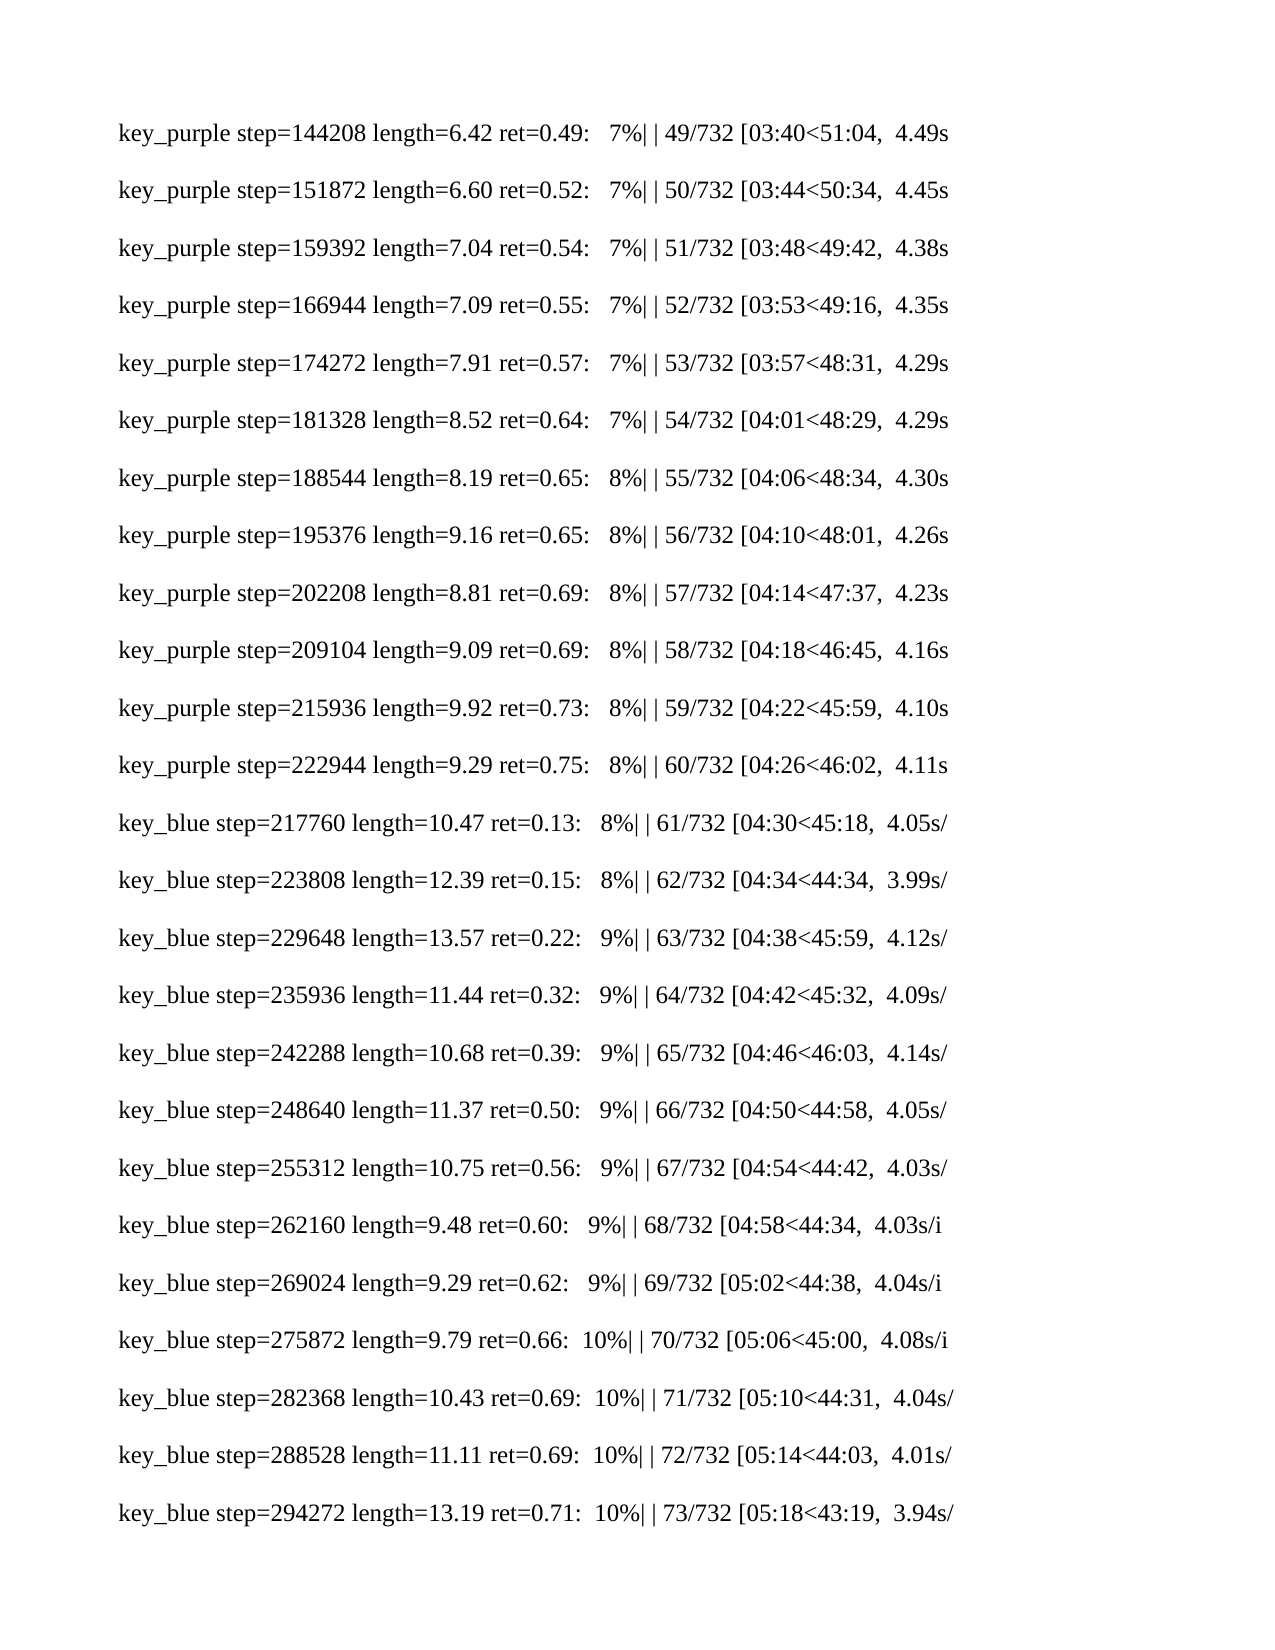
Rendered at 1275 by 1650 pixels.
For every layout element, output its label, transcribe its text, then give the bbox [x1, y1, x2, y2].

text key_purple step=195376 length=9.16 ret=0.65: 8%| | 56/732 [04:10<48:01, 4.26s [118, 521, 1157, 549]
text key_purple step=188544 length=8.19 ret=0.65: 8%| | 55/732 [04:06<48:34, 4.30s [118, 463, 1157, 492]
text key_blue step=248640 length=11.37 ret=0.50: 9%| | 66/732 [04:50<44:58, 4.05s/ [118, 1096, 1157, 1124]
text key_blue step=269024 length=9.29 ret=0.62: 9%| | 69/732 [05:02<44:38, 4.04s/i [118, 1268, 1157, 1297]
text key_purple step=174272 length=7.91 ret=0.57: 7%| | 53/732 [03:57<48:31, 4.29s [118, 348, 1157, 377]
text key_purple step=202208 length=8.81 ret=0.69: 8%| | 57/732 [04:14<47:37, 4.23s [118, 578, 1157, 607]
text key_purple step=209104 length=9.09 ret=0.69: 8%| | 58/732 [04:18<46:45, 4.16s [118, 636, 1157, 664]
text key_blue step=242288 length=10.68 ret=0.39: 9%| | 65/732 [04:46<46:03, 4.14s/ [118, 1038, 1157, 1067]
text key_blue step=294272 length=13.19 ret=0.71: 10%| | 73/732 [05:18<43:19, 3.94s/ [118, 1498, 1157, 1527]
text key_purple step=166944 length=7.09 ret=0.55: 7%| | 52/732 [03:53<49:16, 4.35s [118, 291, 1157, 319]
text key_purple step=159392 length=7.04 ret=0.54: 7%| | 51/732 [03:48<49:42, 4.38s [118, 233, 1157, 262]
text key_purple step=181328 length=8.52 ret=0.64: 7%| | 54/732 [04:01<48:29, 4.29s [118, 406, 1157, 434]
text key_blue step=217760 length=10.47 ret=0.13: 8%| | 61/732 [04:30<45:18, 4.05s/ [118, 808, 1157, 837]
text key_blue step=229648 length=13.57 ret=0.22: 9%| | 63/732 [04:38<45:59, 4.12s/ [118, 923, 1157, 952]
text key_purple step=151872 length=6.60 ret=0.52: 7%| | 50/732 [03:44<50:34, 4.45s [118, 176, 1157, 204]
text key_blue step=255312 length=10.75 ret=0.56: 9%| | 67/732 [04:54<44:42, 4.03s/ [118, 1153, 1157, 1182]
text key_purple step=215936 length=9.92 ret=0.73: 8%| | 59/732 [04:22<45:59, 4.10s [118, 693, 1157, 722]
text key_purple step=144208 length=6.42 ret=0.49: 7%| | 49/732 [03:40<51:04, 4.49s [118, 118, 1157, 147]
text key_blue step=262160 length=9.48 ret=0.60: 9%| | 68/732 [04:58<44:34, 4.03s/i [118, 1211, 1157, 1239]
text key_blue step=288528 length=11.11 ret=0.69: 10%| | 72/732 [05:14<44:03, 4.01s/ [118, 1441, 1157, 1469]
text key_purple step=222944 length=9.29 ret=0.75: 8%| | 60/732 [04:26<46:02, 4.11s [118, 751, 1157, 779]
text key_blue step=282368 length=10.43 ret=0.69: 10%| | 71/732 [05:10<44:31, 4.04s/ [118, 1383, 1157, 1412]
text key_blue step=223808 length=12.39 ret=0.15: 8%| | 62/732 [04:34<44:34, 3.99s/ [118, 866, 1157, 894]
text key_blue step=235936 length=11.44 ret=0.32: 9%| | 64/732 [04:42<45:32, 4.09s/ [118, 981, 1157, 1009]
text key_blue step=275872 length=9.79 ret=0.66: 10%| | 70/732 [05:06<45:00, 4.08s/i [118, 1326, 1157, 1354]
